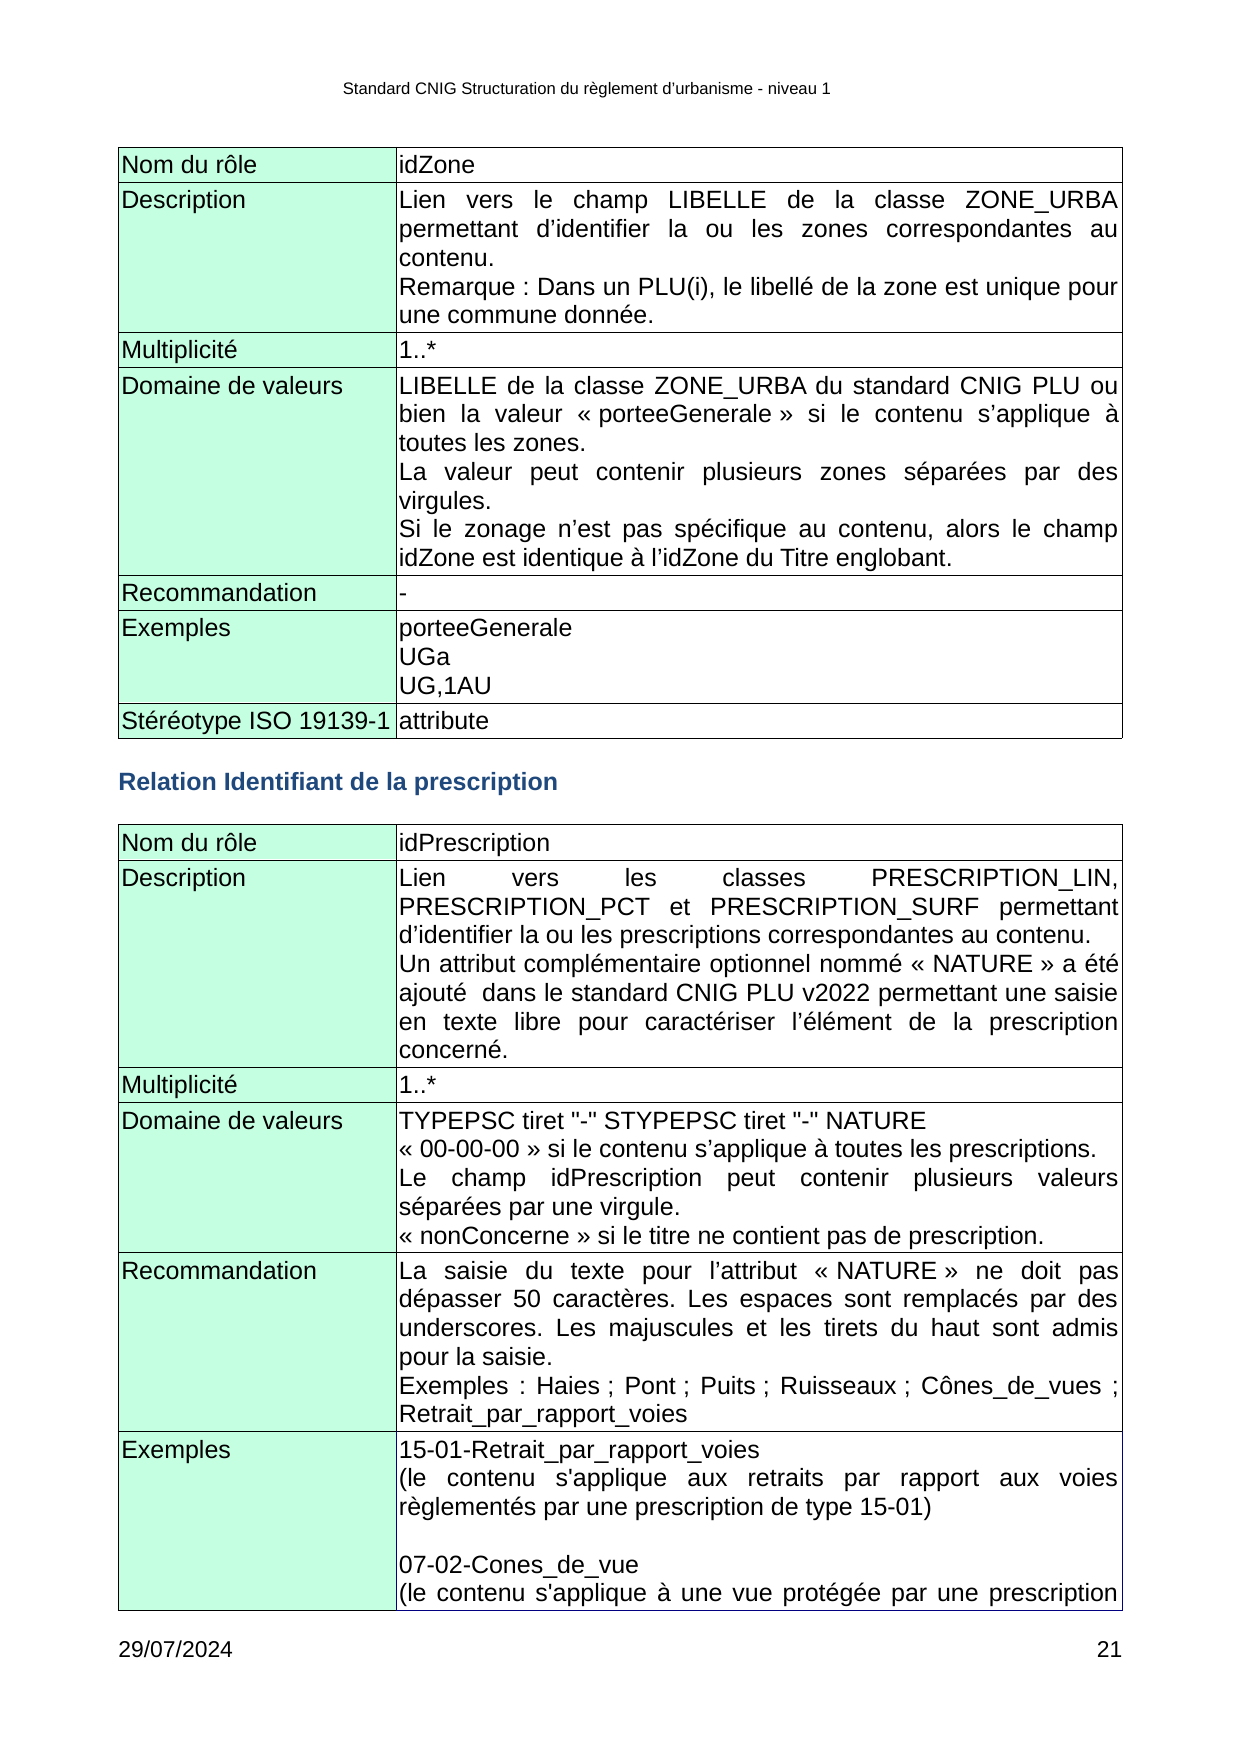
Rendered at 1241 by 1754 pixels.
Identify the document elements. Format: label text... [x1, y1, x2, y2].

table_cell Description [119, 861, 396, 1067]
table_cell Domaine de valeurs [119, 368, 396, 575]
table_cell Lien vers les classes PRESCRIPTION_LIN, PRESCRIPTION_PCT et PRESCRIPTION_SURF permettant d’identifier la ou les prescriptions correspondantes au contenu. Un attribut complémentaire optionnel nommé « NATURE » a été ajouté dans le standard CNIG PLU v2022 permettant une saisie en texte libre pour caractériser l’élément de la prescription concerné. [397, 861, 1122, 1067]
table_header idPrescription [397, 825, 1122, 859]
table_cell Stéréotype ISO 19139-1 [119, 704, 396, 738]
table_header Nom du rôle [119, 148, 396, 182]
table_cell Multiplicité [119, 1068, 396, 1102]
table_cell Exemples [119, 611, 396, 702]
table_cell Multiplicité [119, 333, 396, 367]
table_header idZone [397, 148, 1122, 182]
table_cell porteeGenerale UGa UG,1AU [397, 611, 1122, 702]
table_cell Lien vers le champ LIBELLE de la classe ZONE_URBA permettant d’identifier la ou les zones correspondantes au contenu. Remarque : Dans un PLU(i), le libellé de la zone est unique pour une commune donnée. [397, 183, 1122, 332]
table_cell - [397, 576, 1122, 610]
table_cell attribute [397, 704, 1122, 738]
table_cell 15-01-Retrait_par_rapport_voies (le contenu s'applique aux retraits par rapport aux voies règlementés par une prescription de type 15-01) 07-02-Cones_de_vue (le contenu s'applique à une vue protégée par une prescription [397, 1432, 1122, 1610]
table_cell La saisie du texte pour l’attribut « NATURE » ne doit pas dépasser 50 caractères. Les espaces sont remplacés par des underscores. Les majuscules et les tirets du haut sont admis pour la saisie. Exemples : Haies ; Pont ; Puits ; Ruisseaux ; Cônes_de_vues ; Retrait_par_rapport_voies [397, 1253, 1122, 1431]
text Relation Identifiant de la prescription [118, 767, 1122, 796]
table_header Nom du rôle [119, 825, 396, 859]
table_cell LIBELLE de la classe ZONE_URBA du standard CNIG PLU ou bien la valeur « porteeGenerale » si le contenu s’applique à toutes les zones. La valeur peut contenir plusieurs zones séparées par des virgules. Si le zonage n’est pas spécifique au contenu, alors le champ idZone est identique à l’idZone du Titre englobant. [397, 368, 1122, 575]
table_cell Description [119, 183, 396, 332]
table_cell TYPEPSC tiret "-" STYPEPSC tiret "-" NATURE « 00-00-00 » si le contenu s’applique à toutes les prescriptions. Le champ idPrescription peut contenir plusieurs valeurs séparées par une virgule. « nonConcerne » si le titre ne contient pas de prescription. [397, 1103, 1122, 1252]
table_cell 1..* [397, 1068, 1122, 1102]
table_cell Domaine de valeurs [119, 1103, 396, 1252]
table_cell Recommandation [119, 576, 396, 610]
table_cell Recommandation [119, 1253, 396, 1431]
table_cell 1..* [397, 333, 1122, 367]
table_cell Exemples [119, 1432, 396, 1610]
